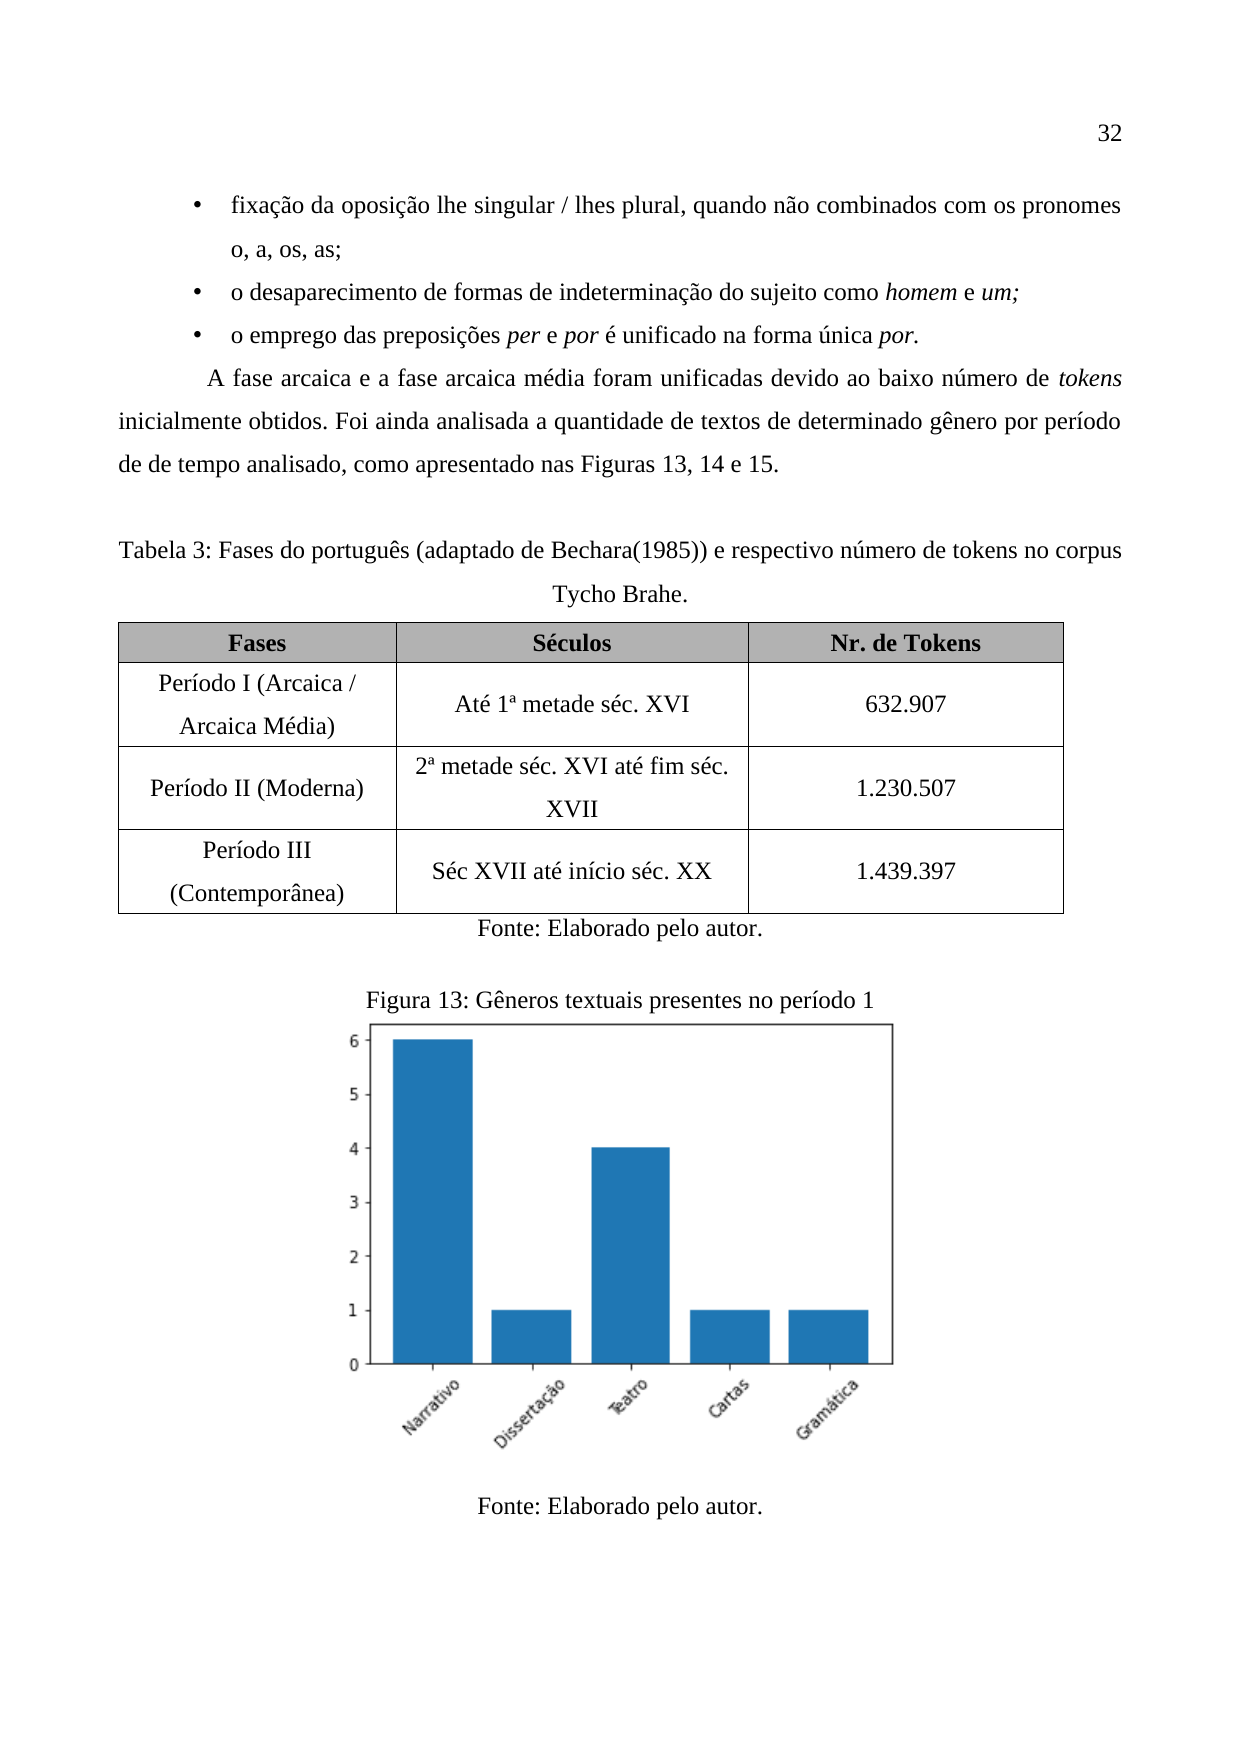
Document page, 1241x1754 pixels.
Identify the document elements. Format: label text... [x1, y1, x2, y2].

list fixação da oposição lhe singular / lhes plural, quando não combinados com os pronomes o, a, os, as; [193, 191, 1122, 262]
table_cell Período II (Moderna) [119, 747, 396, 829]
table_header Séculos [397, 623, 748, 662]
table_header Nr. de Tokens [749, 623, 1063, 662]
table_header Fases [119, 623, 396, 662]
table_cell 632.907 [749, 663, 1063, 746]
table_cell Até 1ª metade séc. XVI [397, 663, 748, 746]
text Fonte: Elaborado pelo autor. [118, 913, 1122, 941]
list o emprego das preposições per e por é unificado na forma única por. [193, 320, 1122, 349]
text Tabela 3: Fases do português (adaptado de Bechara(1985)) e respectivo número de tokens no corpus Tycho Brahe. [118, 536, 1122, 607]
text A fase arcaica e a fase arcaica média foram unificadas devido ao baixo número de tokens inicialmente obtidos. Foi ainda analisada a quantidade de textos de determinado gênero por período de de tempo analisado, como apresentado nas Figuras 13, 14 e 15. [118, 363, 1122, 478]
table_cell Séc XVII até início séc. XX [397, 830, 748, 912]
table_cell 2ª metade séc. XVI até fim séc. XVII [397, 747, 748, 829]
picture [337, 1013, 903, 1462]
table_cell Período I (Arcaica / Arcaica Média) [119, 663, 396, 746]
table_cell 1.230.507 [749, 747, 1063, 829]
table_cell Período III (Contemporânea) [119, 830, 396, 912]
text Fonte: Elaborado pelo autor. [337, 1462, 903, 1519]
list o desaparecimento de formas de indeterminação do sujeito como homem e um; [193, 277, 1122, 306]
text Figura 13: Gêneros textuais presentes no período 1 [337, 985, 903, 1013]
table_cell 1.439.397 [749, 830, 1063, 912]
